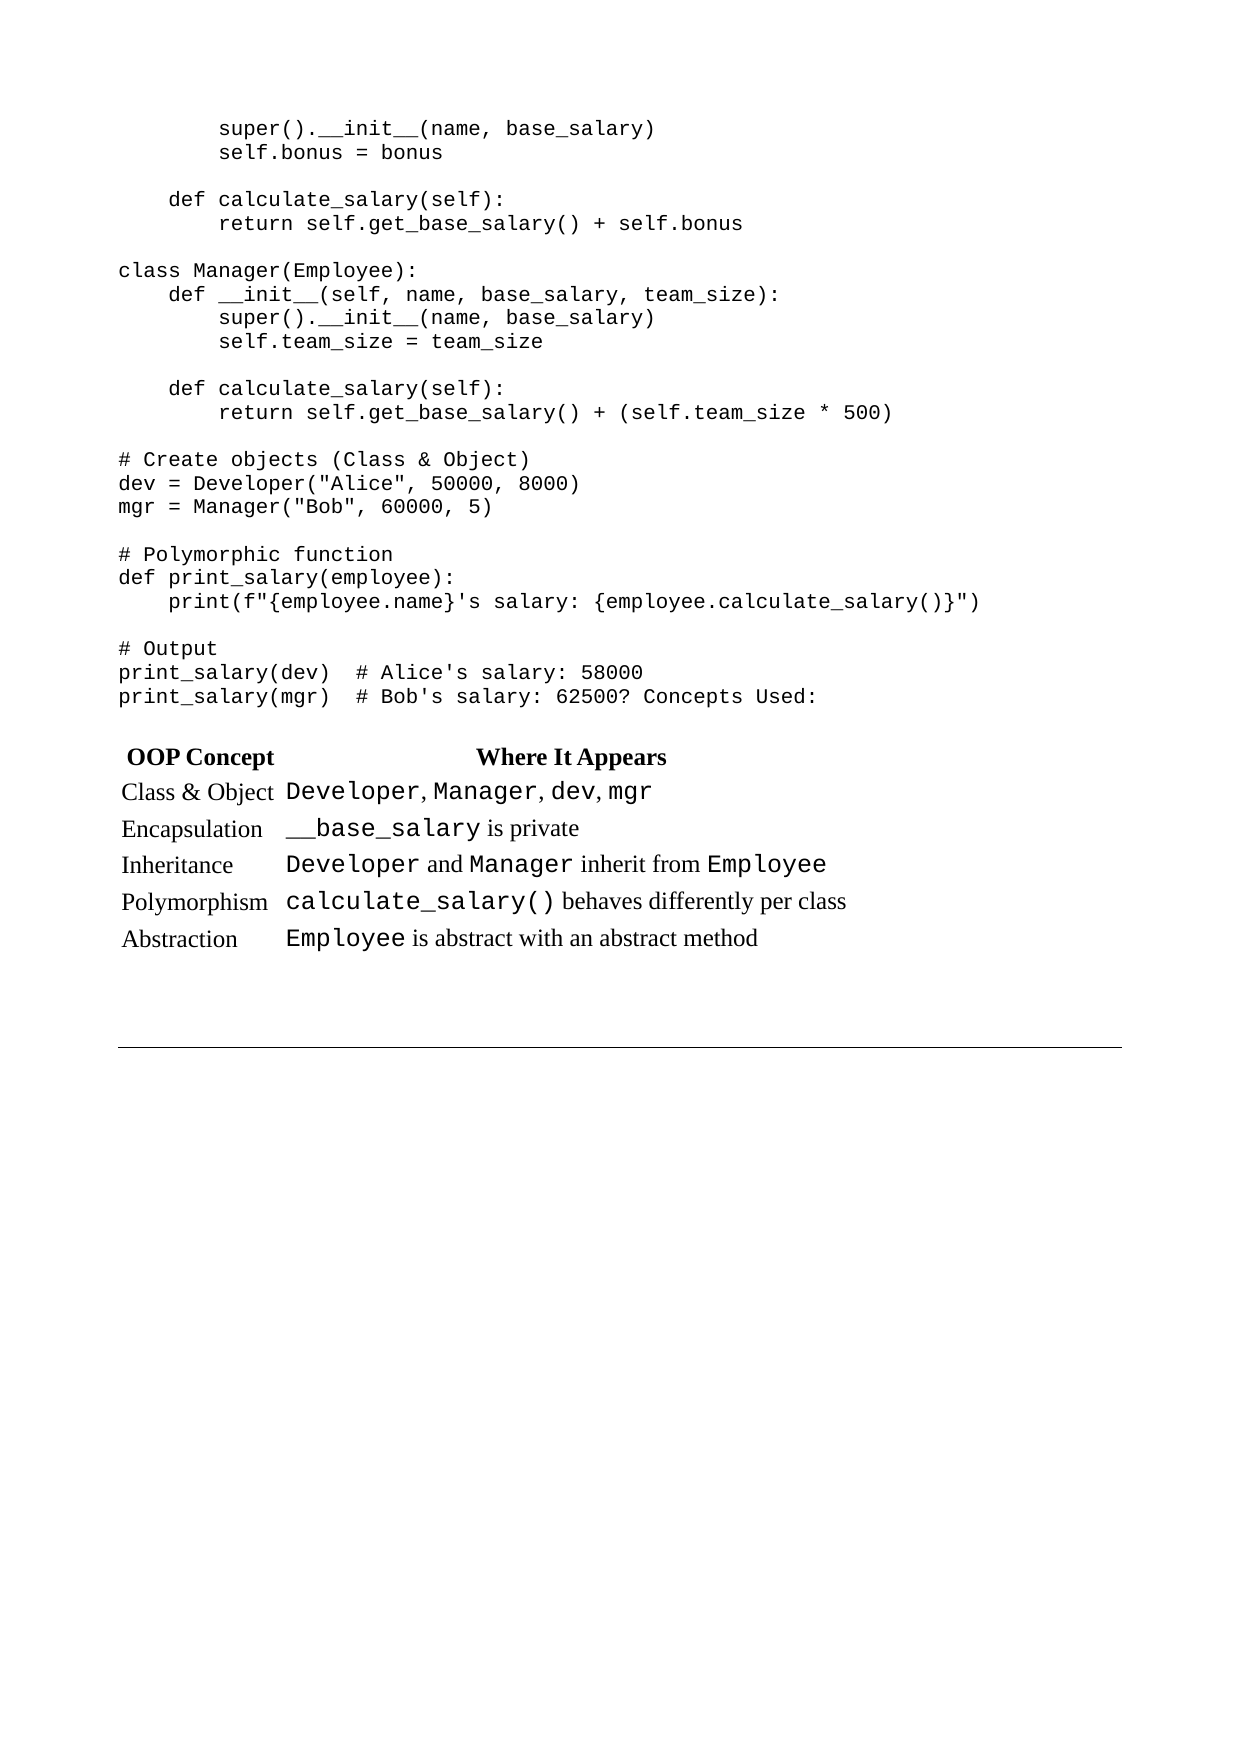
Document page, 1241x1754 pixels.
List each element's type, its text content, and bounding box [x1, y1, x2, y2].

text print_salary(dev) # Alice's salary: 58000 [118, 662, 1122, 686]
table_cell Developer and Manager inherit from Employee [283, 847, 860, 883]
text def calculate_salary(self): [118, 378, 1122, 402]
text dev = Developer("Alice", 50000, 8000) [118, 473, 1122, 496]
table_cell Employee is abstract with an abstract method [283, 920, 860, 957]
table_cell Abstraction [118, 920, 283, 957]
text class Manager(Employee): [118, 260, 1122, 284]
table_header Where It Appears [283, 739, 860, 773]
text def print_salary(employee): [118, 567, 1122, 591]
text self.team_size = team_size [118, 331, 1122, 354]
text return self.get_base_salary() + self.bonus [118, 213, 1122, 236]
table_cell Inheritance [118, 847, 283, 883]
text print(f"{employee.name}'s salary: {employee.calculate_salary()}") [118, 591, 1122, 615]
text def __init__(self, name, base_salary, team_size): [118, 284, 1122, 307]
table_header OOP Concept [118, 739, 283, 773]
text # Create objects (Class & Object) [118, 449, 1122, 473]
text return self.get_base_salary() + (self.team_size * 500) [118, 402, 1122, 426]
text def calculate_salary(self): [118, 189, 1122, 213]
text super().__init__(name, base_salary) [118, 118, 1122, 142]
table_cell Encapsulation [118, 810, 283, 847]
table_cell __base_salary is private [283, 810, 860, 847]
table_cell Developer, Manager, dev, mgr [283, 773, 860, 810]
text self.bonus = bonus [118, 142, 1122, 165]
text # Output [118, 638, 1122, 662]
table_cell Class & Object [118, 773, 283, 810]
text # Polymorphic function [118, 544, 1122, 567]
table_cell Polymorphism [118, 883, 283, 920]
text mgr = Manager("Bob", 60000, 5) [118, 496, 1122, 520]
table_cell calculate_salary() behaves differently per class [283, 883, 860, 920]
text super().__init__(name, base_salary) [118, 307, 1122, 331]
text print_salary(mgr) # Bob's salary: 62500? Concepts Used: [118, 686, 1122, 709]
